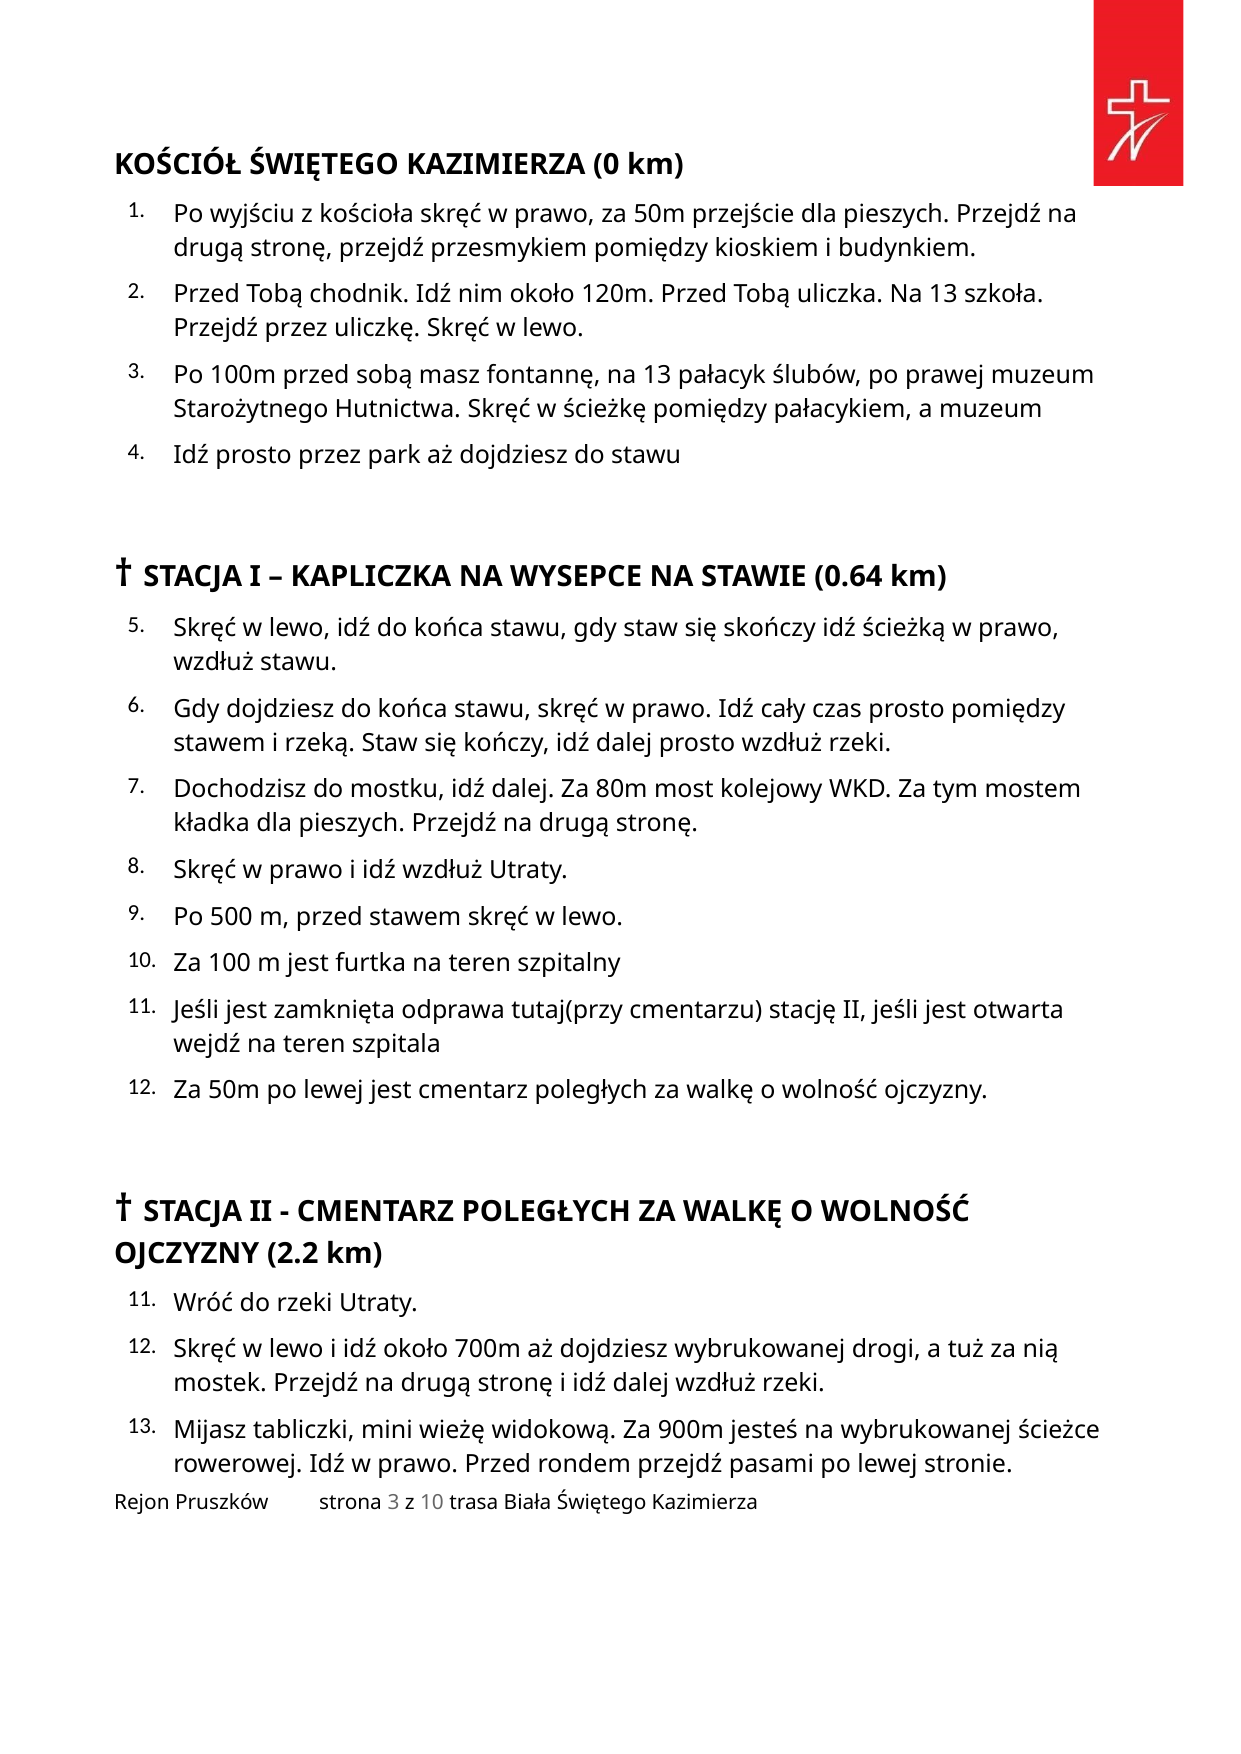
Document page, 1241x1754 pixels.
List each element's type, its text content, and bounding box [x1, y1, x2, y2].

list Skręć w lewo i idź około 700m aż dojdziesz wybrukowanej drogi, a tuż za nią mostek. Przejdź na drugą stronę i idź dalej wzdłuż rzeki. [127, 1331, 1123, 1399]
subtitle KOŚCIÓŁ ŚWIĘTEGO KAZIMIERZA (0 km) [114, 143, 1093, 183]
list Wróć do rzeki Utraty. [127, 1284, 1123, 1318]
list Idź prosto przez park aż dojdziesz do stawu [127, 437, 1123, 471]
list Za 50m po lewej jest cmentarz poległych za walkę o wolność ojczyzny. [127, 1072, 1123, 1106]
list Gdy dojdziesz do końca stawu, skręć w prawo. Idź cały czas prosto pomiędzy stawem i rzeką. Staw się kończy, idź dalej prosto wzdłuż rzeki. [127, 690, 1123, 758]
subtitle † STACJA II - CMENTARZ POLEGŁYCH ZA WALKĘ O WOLNOŚĆ OJCZYZNY (2.2 km) [114, 1181, 1123, 1272]
list Po wyjściu z kościoła skręć w prawo, za 50m przejście dla pieszych. Przejdź na drugą stronę, przejdź przesmykiem pomiędzy kioskiem i budynkiem. [127, 195, 1123, 263]
subtitle † STACJA I – KAPLICZKA NA WYSEPCE NA STAWIE (0.64 km) [114, 546, 1123, 597]
list Po 100m przed sobą masz fontannę, na 13 pałacyk ślubów, po prawej muzeum Starożytnego Hutnictwa. Skręć w ścieżkę pomiędzy pałacykiem, a muzeum [127, 357, 1123, 425]
list Za 100 m jest furtka na teren szpitalny [127, 945, 1123, 979]
list Dochodzisz do mostku, idź dalej. Za 80m most kolejowy WKD. Za tym mostem kładka dla pieszych. Przejdź na drugą stronę. [127, 771, 1123, 839]
list Skręć w prawo i idź wzdłuż Utraty. [127, 852, 1123, 886]
list Po 500 m, przed stawem skręć w lewo. [127, 898, 1123, 932]
list Jeśli jest zamknięta odprawa tutaj(przy cmentarzu) stację II, jeśli jest otwarta wejdź na teren szpitala [127, 991, 1123, 1059]
list Skręć w lewo, idź do końca stawu, gdy staw się skończy idź ścieżką w prawo, wzdłuż stawu. [127, 610, 1123, 678]
list Przed Tobą chodnik. Idź nim około 120m. Przed Tobą uliczka. Na 13 szkoła. Przejdź przez uliczkę. Skręć w lewo. [127, 276, 1123, 344]
list Mijasz tabliczki, mini wieżę widokową. Za 900m jesteś na wybrukowanej ścieżce rowerowej. Idź w prawo. Przed rondem przejdź pasami po lewej stronie. [127, 1411, 1123, 1479]
